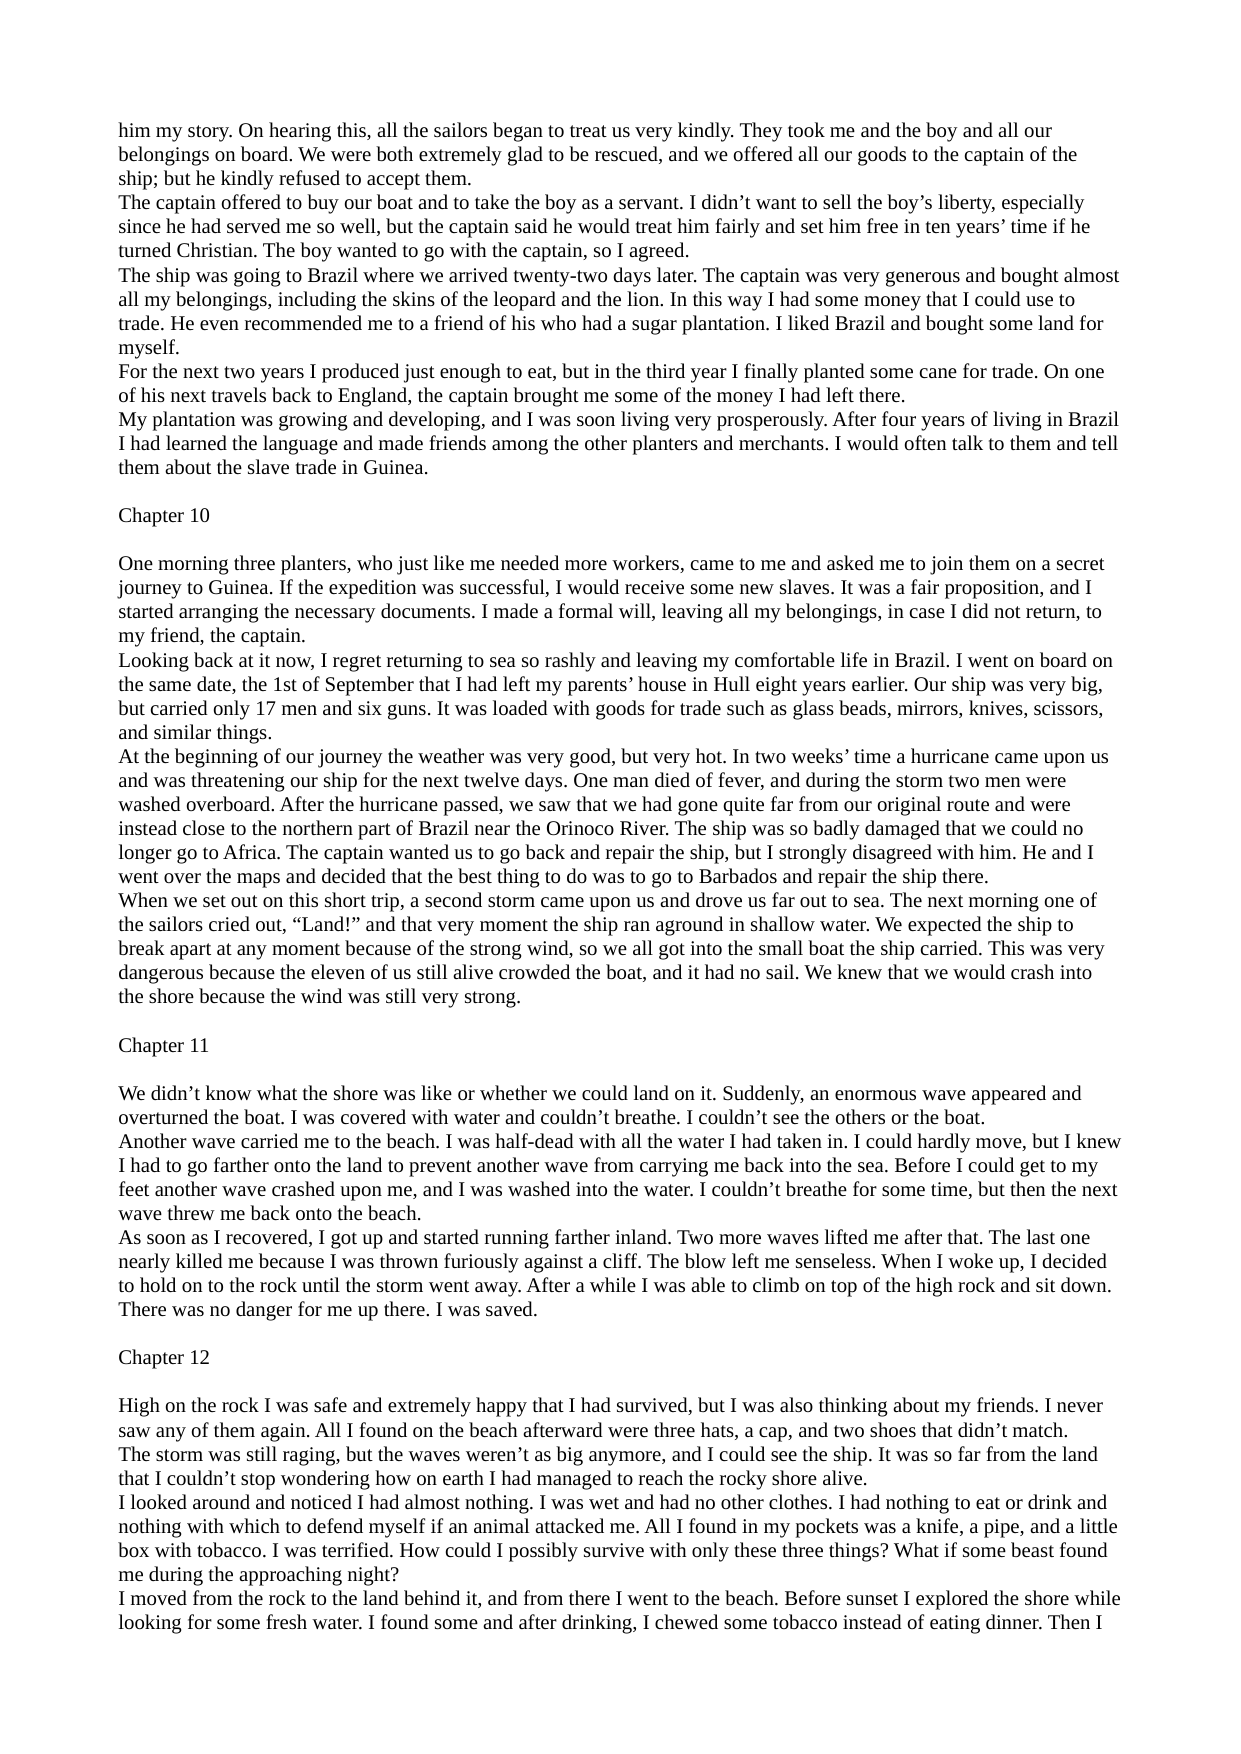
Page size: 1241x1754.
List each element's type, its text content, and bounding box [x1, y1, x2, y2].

text him my story. On hearing this, all the sailors began to treat us very kindly. They took me and the boy and all our belongings on board. We were both extremely glad to be rescued, and we offered all our goods to the captain of the ship; but he kindly refused to accept them. [118, 118, 1122, 190]
text Chapter 10 [118, 503, 1122, 527]
text At the beginning of our journey the weather was very good, but very hot. In two weeks’ time a hurricane came upon us and was threatening our ship for the next twelve days. One man died of fever, and during the storm two men were washed overboard. After the hurricane passed, we saw that we had gone quite far from our original route and were instead close to the northern part of Brazil near the Orinoco River. The ship was so badly damaged that we could no longer go to Africa. The captain wanted us to go back and repair the ship, but I strongly disagreed with him. He and I went over the maps and decided that the best thing to do was to go to Barbados and repair the ship there. [118, 744, 1122, 888]
text Chapter 12 [118, 1345, 1122, 1369]
text Looking back at it now, I regret returning to sea so rashly and leaving my comfortable life in Brazil. I went on board on the same date, the 1st of September that I had left my parents’ house in Hull eight years earlier. Our ship was very big, but carried only 17 men and six guns. It was loaded with goods for trade such as glass beads, mirrors, knives, scissors, and similar things. [118, 647, 1122, 744]
text The storm was still raging, but the waves weren’t as big anymore, and I could see the ship. It was so far from the land that I couldn’t stop wondering how on earth I had managed to reach the rocky shore alive. [118, 1442, 1122, 1490]
text When we set out on this short trip, a second storm came upon us and drove us far out to sea. The next morning one of the sailors cried out, “Land!” and that very moment the ship ran aground in shallow water. We expected the ship to break apart at any moment because of the strong wind, so we all got into the small boat the ship carried. This was very dangerous because the eleven of us still alive crowded the boat, and it had no sail. We knew that we would crash into the shore because the wind was still very strong. [118, 888, 1122, 1008]
text We didn’t know what the shore was like or whether we could land on it. Suddenly, an enormous wave appeared and overturned the boat. I was covered with water and couldn’t breathe. I couldn’t see the others or the boat. [118, 1081, 1122, 1129]
text Chapter 11 [118, 1032, 1122, 1057]
text As soon as I recovered, I got up and started running farther inland. Two more waves lifted me after that. The last one nearly killed me because I was thrown furiously against a cliff. The blow left me senseless. When I woke up, I decided to hold on to the rock until the storm went away. After a while I was able to climb on top of the high rock and sit down. There was no danger for me up there. I was saved. [118, 1225, 1122, 1321]
text My plantation was growing and developing, and I was soon living very prosperously. After four years of living in Brazil I had learned the language and made friends among the other planters and merchants. I would often talk to them and tell them about the slave trade in Guinea. [118, 407, 1122, 479]
text High on the rock I was safe and extremely happy that I had survived, but I was also thinking about my friends. I never saw any of them again. All I found on the beach afterward were three hats, a cap, and two shoes that didn’t match. [118, 1393, 1122, 1442]
text The captain offered to buy our boat and to take the boy as a servant. I didn’t want to sell the boy’s liberty, especially since he had served me so well, but the captain said he would treat him fairly and set him free in ten years’ time if he turned Christian. The boy wanted to go with the captain, so I agreed. [118, 190, 1122, 262]
text I moved from the rock to the land behind it, and from there I went to the beach. Before sunset I explored the shore while looking for some fresh water. I found some and after drinking, I chewed some tobacco instead of eating dinner. Then I [118, 1586, 1122, 1634]
text Another wave carried me to the beach. I was half-dead with all the water I had taken in. I could hardly move, but I knew I had to go farther onto the land to prevent another wave from carrying me back into the sea. Before I could get to my feet another wave crashed upon me, and I was washed into the water. I couldn’t breathe for some time, but then the next wave threw me back onto the beach. [118, 1129, 1122, 1225]
text One morning three planters, who just like me needed more workers, came to me and asked me to join them on a secret journey to Guinea. If the expedition was successful, I would receive some new slaves. It was a fair proposition, and I started arranging the necessary documents. I made a formal will, leaving all my belongings, in case I did not return, to my friend, the captain. [118, 551, 1122, 647]
text For the next two years I produced just enough to eat, but in the third year I finally planted some cane for trade. On one of his next travels back to England, the captain brought me some of the money I had left there. [118, 359, 1122, 407]
text The ship was going to Brazil where we arrived twenty-two days later. The captain was very generous and bought almost all my belongings, including the skins of the leopard and the lion. In this way I had some money that I could use to trade. He even recommended me to a friend of his who had a sugar plantation. I liked Brazil and bought some land for myself. [118, 262, 1122, 359]
text I looked around and noticed I had almost nothing. I was wet and had no other clothes. I had nothing to eat or drink and nothing with which to defend myself if an animal attacked me. All I found in my pockets was a knife, a pipe, and a little box with tobacco. I was terrified. How could I possibly survive with only these three things? What if some beast found me during the approaching night? [118, 1490, 1122, 1586]
